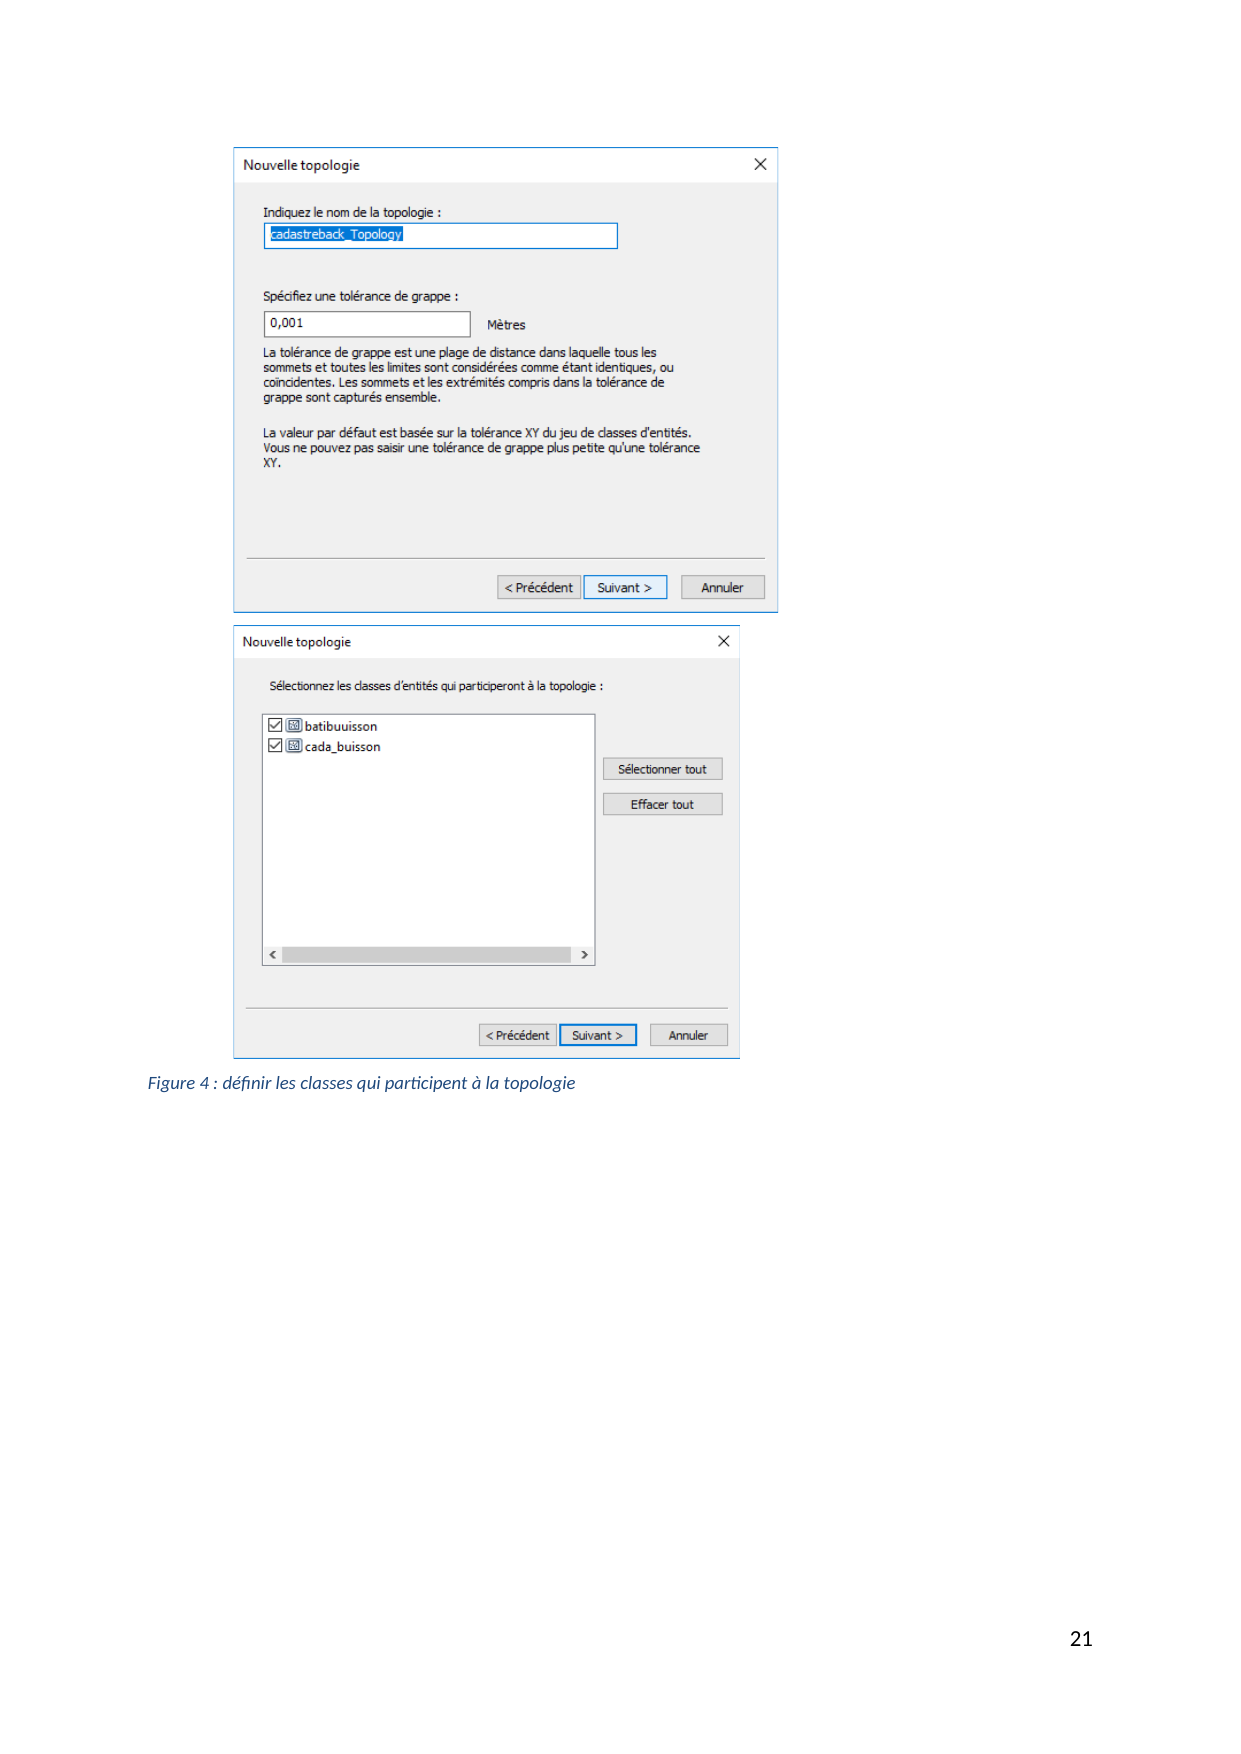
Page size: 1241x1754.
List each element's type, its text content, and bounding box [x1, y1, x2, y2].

picture [233, 147, 779, 613]
text Figure 4 : définir les classes qui participent à la topologie [148, 1071, 1093, 1094]
picture [233, 625, 740, 1059]
